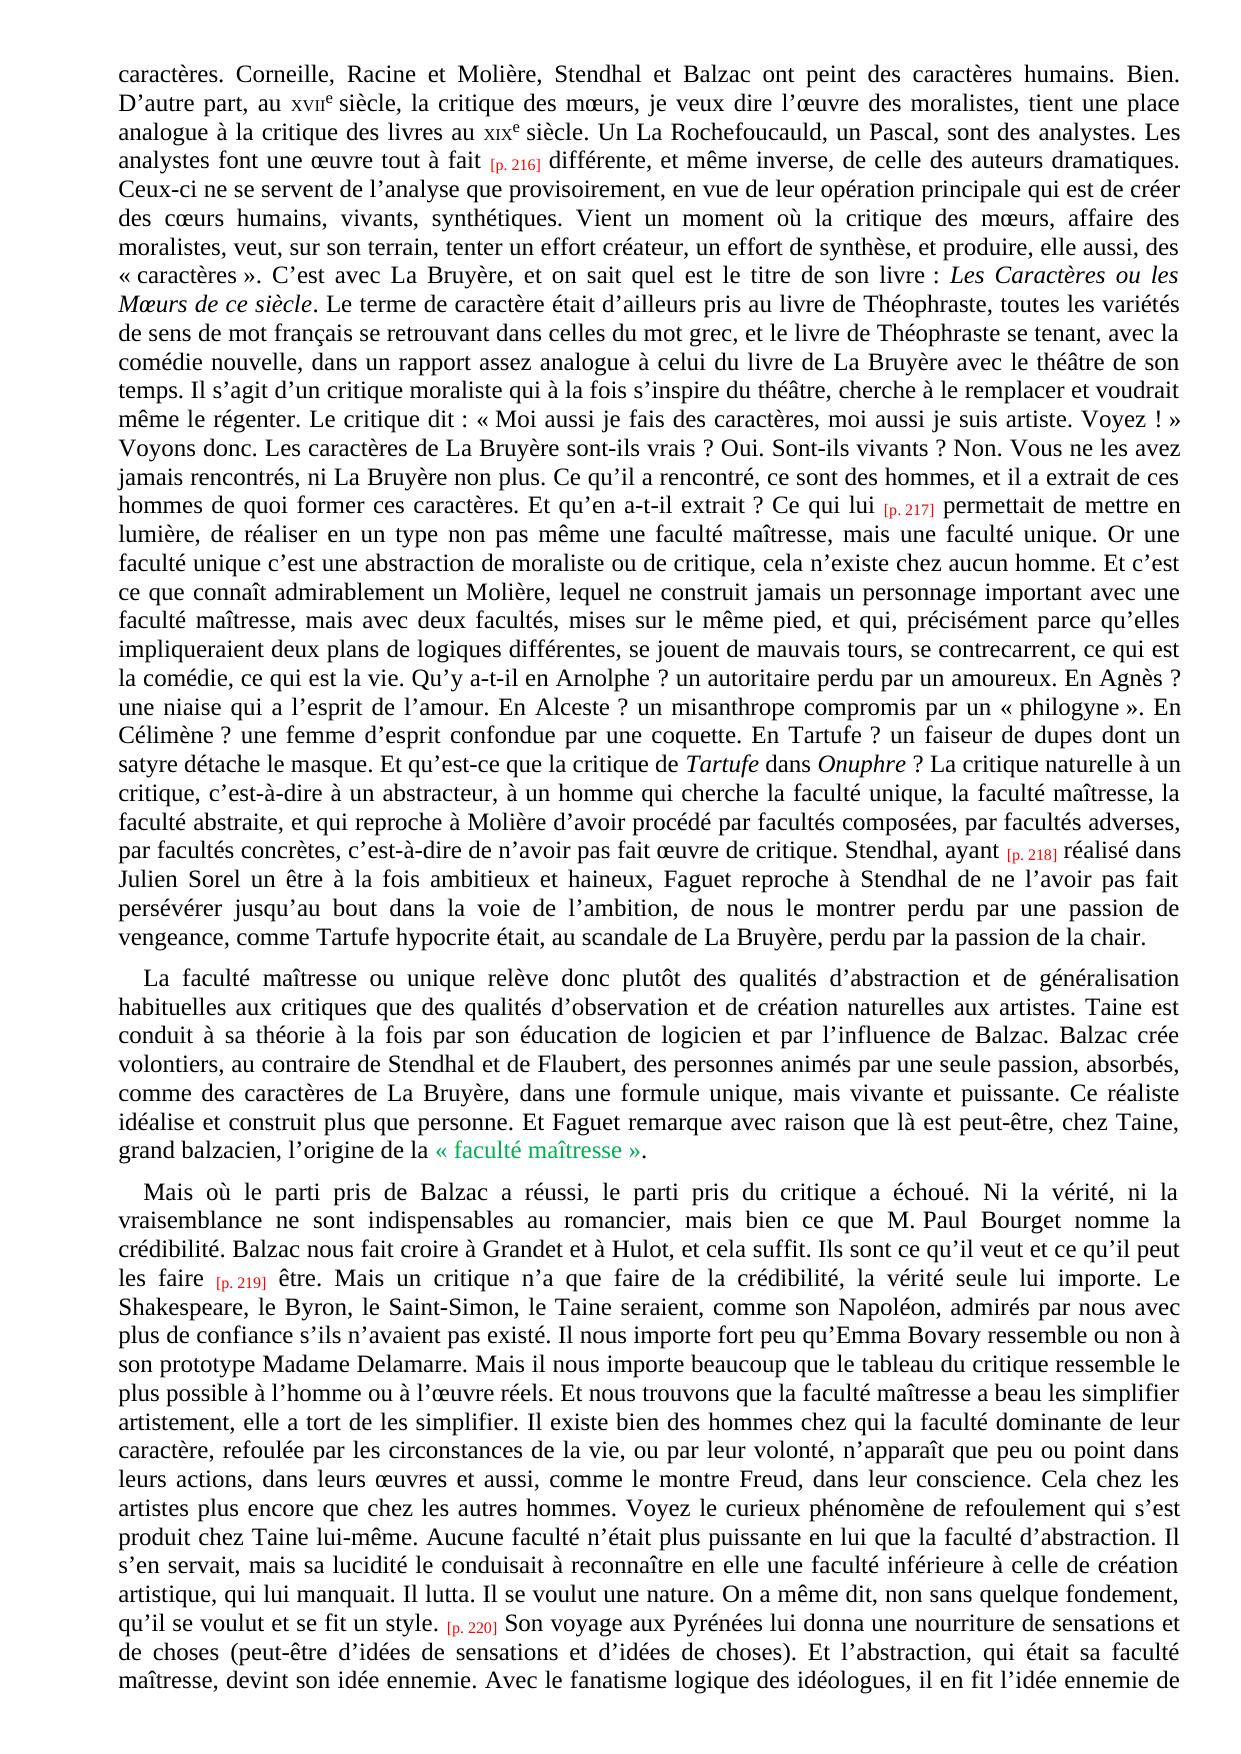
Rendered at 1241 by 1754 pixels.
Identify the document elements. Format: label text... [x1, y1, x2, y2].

text Mais où le parti pris de Balzac a réussi, le parti pris du critique a échoué. Ni la vérité, ni la vraisemblance ne sont indispensables au romancier, mais bien ce que M. Paul Bourget nomme la crédibilité. Balzac nous fait croire à Grandet et à Hulot, et cela suffit. Ils sont ce qu’il veut et ce qu’il peut les faire [p. 219] être. Mais un critique n’a que faire de la crédibilité, la vérité seule lui importe. Le Shakespeare, le Byron, le Saint-Simon, le Taine seraient, comme son Napoléon, admirés par nous avec plus de confiance s’ils n’avaient pas existé. Il nous importe fort peu qu’Emma Bovary ressemble ou non à son prototype Madame Delamarre. Mais il nous importe beaucoup que le tableau du critique ressemble le plus possible à l’homme ou à l’œuvre réels. Et nous trouvons que la faculté maîtresse a beau les simplifier artistement, elle a tort de les simplifier. Il existe bien des hommes chez qui la faculté dominante de leur caractère, refoulée par les circonstances de la vie, ou par leur volonté, n’apparaît que peu ou point dans leurs actions, dans leurs œuvres et aussi, comme le montre Freud, dans leur conscience. Cela chez les artistes plus encore que chez les autres hommes. Voyez le curieux phénomène de refoulement qui s’est produit chez Taine lui-même. Aucune faculté n’était plus puissante en lui que la faculté d’abstraction. Il s’en servait, mais sa lucidité le conduisait à reconnaître en elle une faculté inférieure à celle de création artistique, qui lui manquait. Il lutta. Il se voulut une nature. On a même dit, non sans quelque fondement, qu’il se voulut et se fit un style. [p. 220] Son voyage aux Pyrénées lui donna une nourriture de sensations et de choses (peut-être d’idées de sensations et d’idées de choses). Et l’abstraction, qui était sa faculté maîtresse, devint son idée ennemie. Avec le fanatisme logique des idéologues, il en fit l’idée ennemie de [118, 1177, 1181, 1694]
text caractères. Corneille, Racine et Molière, Stendhal et Balzac ont peint des caractères humains. Bien. D’autre part, au xviie siècle, la critique des mœurs, je veux dire l’œuvre des moralistes, tient une place analogue à la critique des livres au xixe siècle. Un La Rochefoucauld, un Pascal, sont des analystes. Les analystes font une œuvre tout à fait [p. 216] différente, et même inverse, de celle des auteurs dramatiques. Ceux-ci ne se servent de l’analyse que provisoirement, en vue de leur opération principale qui est de créer des cœurs humains, vivants, synthétiques. Vient un moment où la critique des mœurs, affaire des moralistes, veut, sur son terrain, tenter un effort créateur, un effort de synthèse, et produire, elle aussi, des « caractères ». C’est avec La Bruyère, et on sait quel est le titre de son livre : Les Caractères ou les Mœurs de ce siècle. Le terme de caractère était d’ailleurs pris au livre de Théophraste, toutes les variétés de sens de mot français se retrouvant dans celles du mot grec, et le livre de Théophraste se tenant, avec la comédie nouvelle, dans un rapport assez analogue à celui du livre de La Bruyère avec le théâtre de son temps. Il s’agit d’un critique moraliste qui à la fois s’inspire du théâtre, cherche à le remplacer et voudrait même le régenter. Le critique dit : « Moi aussi je fais des caractères, moi aussi je suis artiste. Voyez ! » Voyons donc. Les caractères de La Bruyère sont-ils vrais ? Oui. Sont-ils vivants ? Non. Vous ne les avez jamais rencontrés, ni La Bruyère non plus. Ce qu’il a rencontré, ce sont des hommes, et il a extrait de ces hommes de quoi former ces caractères. Et qu’en a-t-il extrait ? Ce qui lui [p. 217] permettait de mettre en lumière, de réaliser en un type non pas même une faculté maîtresse, mais une faculté unique. Or une faculté unique c’est une abstraction de moraliste ou de critique, cela n’existe chez aucun homme. Et c’est ce que connaît admirablement un Molière, lequel ne construit jamais un personnage important avec une faculté maîtresse, mais avec deux facultés, mises sur le même pied, et qui, précisément parce qu’elles impliqueraient deux plans de logiques différentes, se jouent de mauvais tours, se contrecarrent, ce qui est la comédie, ce qui est la vie. Qu’y a-t-il en Arnolphe ? un autoritaire perdu par un amoureux. En Agnès ? une niaise qui a l’esprit de l’amour. En Alceste ? un misanthrope compromis par un « philogyne ». En Célimène ? une femme d’esprit confondue par une coquette. En Tartufe ? un faiseur de dupes dont un satyre détache le masque. Et qu’est-ce que la critique de Tartufe dans Onuphre ? La critique naturelle à un critique, c’est-à-dire à un abstracteur, à un homme qui cherche la faculté unique, la faculté maîtresse, la faculté abstraite, et qui reproche à Molière d’avoir procédé par facultés composées, par facultés adverses, par facultés concrètes, c’est-à-dire de n’avoir pas fait œuvre de critique. Stendhal, ayant [p. 218] réalisé dans Julien Sorel un être à la fois ambitieux et haineux, Faguet reproche à Stendhal de ne l’avoir pas fait persévérer jusqu’au bout dans la voie de l’ambition, de nous le montrer perdu par une passion de vengeance, comme Tartufe hypocrite était, au scandale de La Bruyère, perdu par la passion de la chair. [118, 59, 1181, 950]
text La faculté maîtresse ou unique relève donc plutôt des qualités d’abstraction et de généralisation habituelles aux critiques que des qualités d’observation et de création naturelles aux artistes. Taine est conduit à sa théorie à la fois par son éducation de logicien et par l’influence de Balzac. Balzac crée volontiers, au contraire de Stendhal et de Flaubert, des personnes animés par une seule passion, absorbés, comme des caractères de La Bruyère, dans une formule unique, mais vivante et puissante. Ce réaliste idéalise et construit plus que personne. Et Faguet remarque avec raison que là est peut-être, chez Taine, grand balzacien, l’origine de la « faculté maîtresse ». [118, 963, 1181, 1164]
